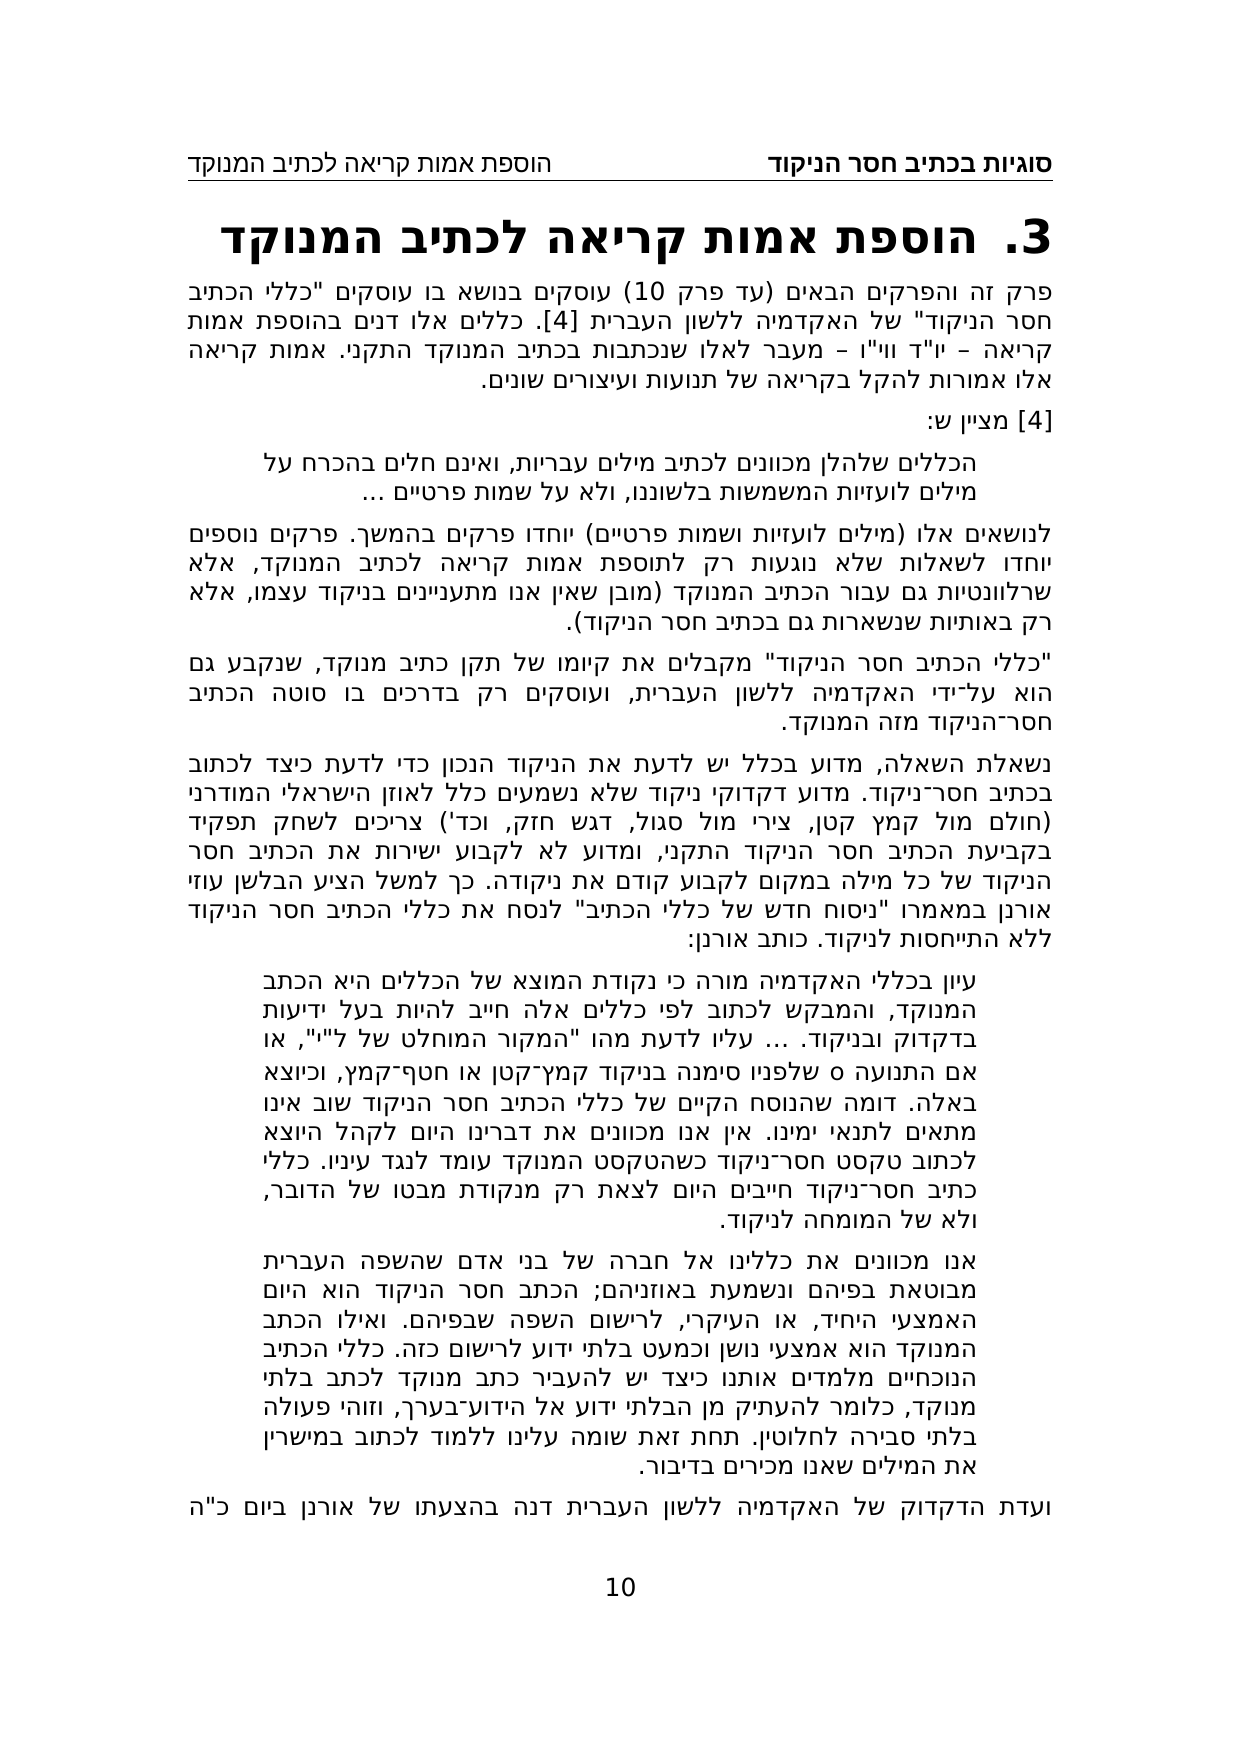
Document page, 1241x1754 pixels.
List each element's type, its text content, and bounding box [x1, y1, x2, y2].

text פרק זה והפרקים הבאים (עד פרק 10) עוסקים בנושא בו עוסקים "כללי הכתיב חסר הניקוד" של האקדמיה ללשון העברית [4]. כללים אלו דנים בהוספת אמות קריאה – יו"ד ווי"ו – מעבר לאלו שנכתבות בכתיב המנוקד התקני. אמות קריאה אלו אמורות להקל בקריאה של תנועות ועיצורים שונים. [187, 277, 1053, 394]
text ועדת הדקדוק של האקדמיה ללשון העברית דנה בהצעתו של אורנן ביום כ"ה [187, 1492, 1053, 1522]
text הכללים שלהלן מכוונים לכתיב מילים עבריות, ואינם חלים בהכרח על מילים לועזיות המשמשות בלשוננו, ולא על שמות פרטיים ... [262, 448, 978, 507]
subtitle הוספת אמות קריאה לכתיב המנוקד [187, 210, 1053, 264]
text לנושאים אלו (מילים לועזיות ושמות פרטיים) יוחדו פרקים בהמשך. פרקים נוספים יוחדו לשאלות שלא נוגעות רק לתוספת אמות קריאה לכתיב המנוקד, אלא שרלוונטיות גם עבור הכתיב המנוקד (מובן שאין אנו מתעניינים בניקוד עצמו, אלא רק באותיות שנשארות גם בכתיב חסר הניקוד). [187, 519, 1053, 636]
text עיון בכללי האקדמיה מורה כי נקודת המוצא של הכללים היא הכתב המנוקד, והמבקש לכתוב לפי כללים אלה חייב להיות בעל ידיעות בדקדוק ובניקוד. … עליו לדעת מהו "המקור המוחלט של ל"י", או אם התנועה o שלפניו סימנה בניקוד קמץ־קטן או חטף־קמץ, וכיוצא באלה. דומה שהנוסח הקיים של כללי הכתיב חסר הניקוד שוב אינו מתאים לתנאי ימינו. אין אנו מכוונים את דברינו היום לקהל היוצא לכתוב טקסט חסר־ניקוד כשהטקסט המנוקד עומד לנגד עיניו. כללי כתיב חסר־ניקוד חייבים היום לצאת רק מנקודת מבטו של הדובר, ולא של המומחה לניקוד. [262, 966, 978, 1234]
text נשאלת השאלה, מדוע בכלל יש לדעת את הניקוד הנכון כדי לדעת כיצד לכתוב בכתיב חסר־ניקוד. מדוע דקדוקי ניקוד שלא נשמעים כלל לאוזן הישראלי המודרני (חולם מול קמץ קטן, צירי מול סגול, דגש חזק, וכד') צריכים לשחק תפקיד בקביעת הכתיב חסר הניקוד התקני, ומדוע לא לקבוע ישירות את הכתיב חסר הניקוד של כל מילה במקום לקבוע קודם את ניקודה. כך למשל הציע הבלשן עוזי אורנן במאמרו "ניסוח חדש של כללי הכתיב" לנסח את כללי הכתיב חסר הניקוד ללא התייחסות לניקוד. כותב אורנן: [187, 749, 1053, 954]
text [4] מציין ש: [187, 407, 1053, 436]
text אנו מכוונים את כללינו אל חברה של בני אדם שהשפה העברית מבוטאת בפיהם ונשמעת באוזניהם; הכתב חסר הניקוד הוא היום האמצעי היחיד, או העיקרי, לרישום השפה שבפיהם. ואילו הכתב המנוקד הוא אמצעי נושן וכמעט בלתי ידוע לרישום כזה. כללי הכתיב הנוכחיים מלמדים אותנו כיצד יש להעביר כתב מנוקד לכתב בלתי מנוקד, כלומר להעתיק מן הבלתי ידוע אל הידוע־בערך, וזוהי פעולה בלתי סבירה לחלוטין. תחת זאת שומה עלינו ללמוד לכתוב במישרין את המילים שאנו מכירים בדיבור. [262, 1246, 978, 1480]
text "כללי הכתיב חסר הניקוד" מקבלים את קיומו של תקן כתיב מנוקד, שנקבע גם הוא על־ידי האקדמיה ללשון העברית, ועוסקים רק בדרכים בו סוטה הכתיב חסר־הניקוד מזה המנוקד. [187, 648, 1053, 736]
